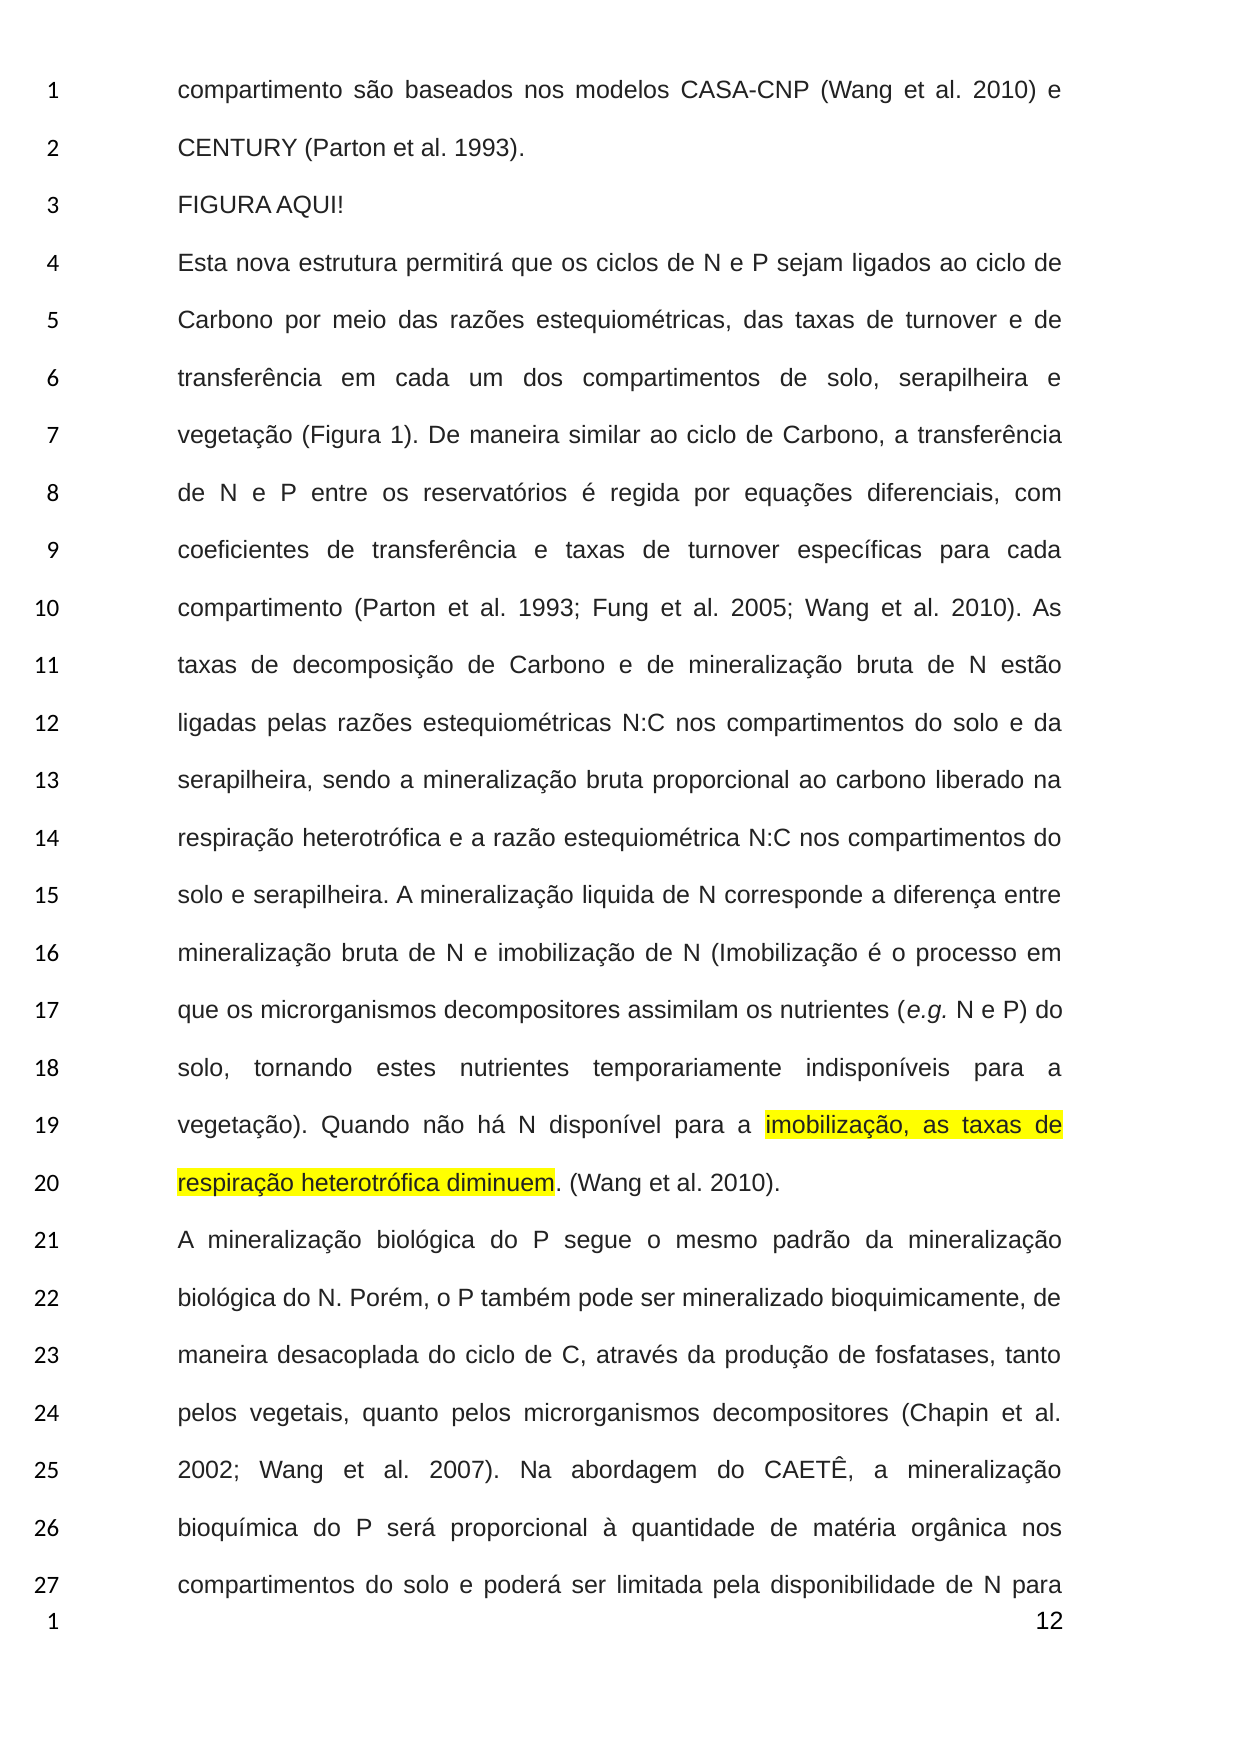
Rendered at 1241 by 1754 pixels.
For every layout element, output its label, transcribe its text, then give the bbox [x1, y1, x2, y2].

text FIGURA AQUI! [177, 190, 1063, 219]
text compartimento são baseados nos modelos CASA-CNP (Wang et al. 2010) e CENTURY (Parton et al. 1993). [177, 75, 1063, 161]
text A mineralização biológica do P segue o mesmo padrão da mineralização biológica do N. Porém, o P também pode ser mineralizado bioquimicamente, de maneira desacoplada do ciclo de C, através da produção de fosfatases, tanto pelos vegetais, quanto pelos microrganismos decompositores (Chapin et al. 2002; Wang et al. 2007). Na abordagem do CAETÊ, a mineralização bioquímica do P será proporcional à quantidade de matéria orgânica nos compartimentos do solo e poderá ser limitada pela disponibilidade de N para [177, 1225, 1063, 1599]
text Esta nova estrutura permitirá que os ciclos de N e P sejam ligados ao ciclo de Carbono por meio das razões estequiométricas, das taxas de turnover e de transferência em cada um dos compartimentos de solo, serapilheira e vegetação (Figura 1). De maneira similar ao ciclo de Carbono, a transferência de N e P entre os reservatórios é regida por equações diferenciais, com coeficientes de transferência e taxas de turnover específicas para cada compartimento (Parton et al. 1993; Fung et al. 2005; Wang et al. 2010). As taxas de decomposição de Carbono e de mineralização bruta de N estão ligadas pelas razões estequiométricas N:C nos compartimentos do solo e da serapilheira, sendo a mineralização bruta proporcional ao carbono liberado na respiração heterotrófica e a razão estequiométrica N:C nos compartimentos do solo e serapilheira. A mineralização liquida de N corresponde a diferença entre mineralização bruta de N e imobilização de N (Imobilização é o processo em que os microrganismos decompositores assimilam os nutrientes (e.g. N e P) do solo, tornando estes nutrientes temporariamente indisponíveis para a vegetação). Quando não há N disponível para a imobilização, as taxas de respiração heterotrófica diminuem. (Wang et al. 2010). [177, 247, 1063, 1196]
